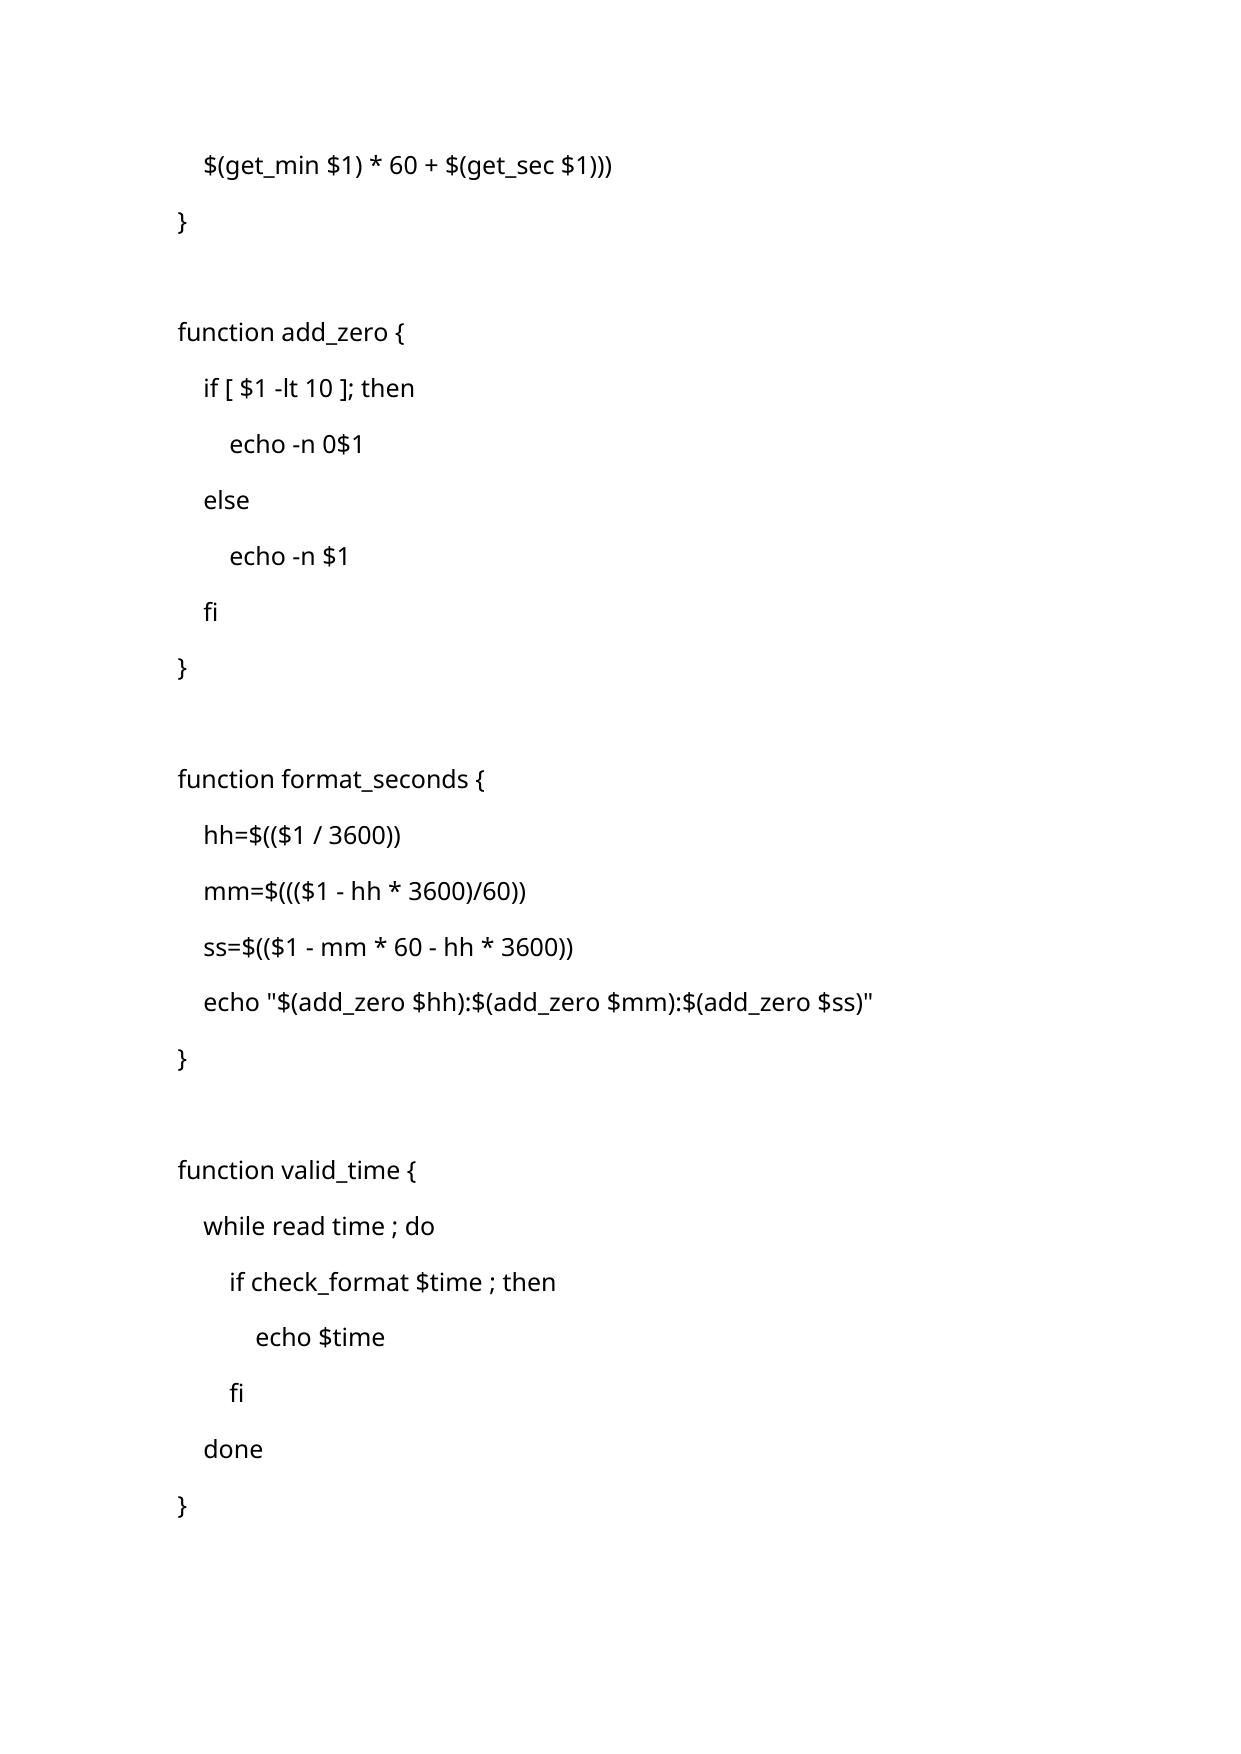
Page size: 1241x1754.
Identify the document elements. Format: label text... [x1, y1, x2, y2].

text else [177, 483, 1063, 517]
text echo $time [177, 1320, 1063, 1354]
text ss=$(($1 - mm * 60 - hh * 3600)) [177, 929, 1063, 963]
text if check_format $time ; then [177, 1264, 1063, 1298]
text function valid_time { [177, 1153, 1063, 1187]
text if [ $1 -lt 10 ]; then [177, 371, 1063, 405]
text $(get_min $1) * 60 + $(get_sec $1))) [177, 148, 1063, 182]
text } [177, 650, 1063, 684]
text } [177, 203, 1063, 237]
text } [177, 1041, 1063, 1075]
text mm=$((($1 - hh * 3600)/60)) [177, 873, 1063, 907]
text while read time ; do [177, 1208, 1063, 1242]
text } [177, 1488, 1063, 1522]
text function add_zero { [177, 315, 1063, 349]
text function format_seconds { [177, 762, 1063, 796]
text fi [177, 1376, 1063, 1410]
text hh=$(($1 / 3600)) [177, 818, 1063, 852]
text done [177, 1432, 1063, 1466]
text fi [177, 594, 1063, 628]
text echo -n 0$1 [177, 427, 1063, 461]
text echo "$(add_zero $hh):$(add_zero $mm):$(add_zero $ss)" [177, 985, 1063, 1019]
text echo -n $1 [177, 538, 1063, 572]
